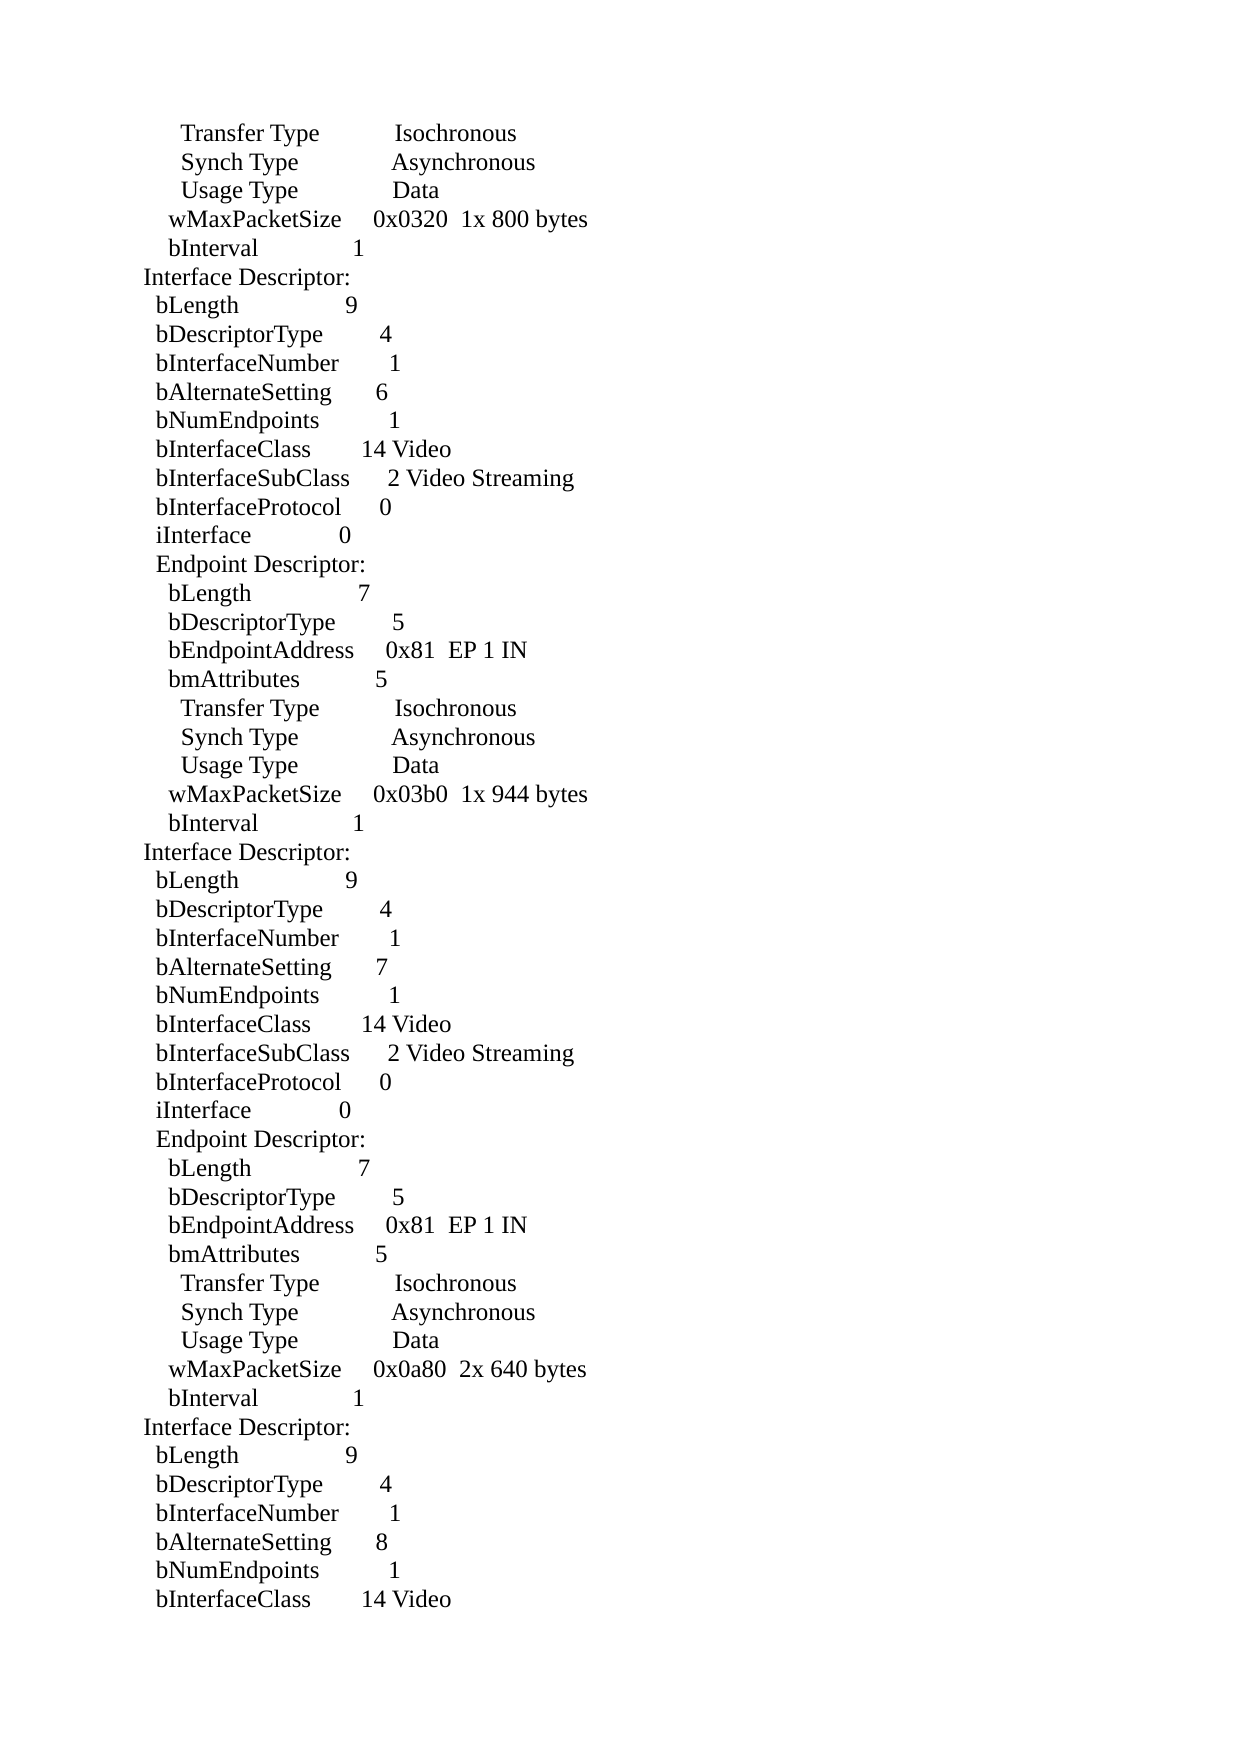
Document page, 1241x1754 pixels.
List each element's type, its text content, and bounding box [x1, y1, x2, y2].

text bmAttributes 5 [118, 1239, 1122, 1268]
text bInterfaceSubClass 2 Video Streaming [118, 463, 1122, 492]
text bAlternateSetting 8 [118, 1527, 1122, 1556]
text bDescriptorType 4 [118, 319, 1122, 348]
text bDescriptorType 5 [118, 607, 1122, 636]
text Interface Descriptor: [118, 1412, 1122, 1441]
text Transfer Type Isochronous [118, 118, 1122, 147]
text bmAttributes 5 [118, 664, 1122, 693]
text Transfer Type Isochronous [118, 1268, 1122, 1297]
text bInterfaceNumber 1 [118, 348, 1122, 377]
text wMaxPacketSize 0x0a80 2x 640 bytes [118, 1354, 1122, 1383]
text bLength 9 [118, 866, 1122, 894]
text bInterfaceClass 14 Video [118, 1584, 1122, 1613]
text bDescriptorType 5 [118, 1182, 1122, 1211]
text iInterface 0 [118, 521, 1122, 549]
text bInterfaceClass 14 Video [118, 1009, 1122, 1038]
text Usage Type Data [118, 1326, 1122, 1354]
text bAlternateSetting 7 [118, 952, 1122, 981]
text bNumEndpoints 1 [118, 1556, 1122, 1584]
text bLength 7 [118, 578, 1122, 607]
text iInterface 0 [118, 1096, 1122, 1124]
text bLength 7 [118, 1153, 1122, 1182]
text bInterval 1 [118, 233, 1122, 262]
text bInterfaceProtocol 0 [118, 492, 1122, 521]
text Transfer Type Isochronous [118, 693, 1122, 722]
text bLength 9 [118, 291, 1122, 319]
text Synch Type Asynchronous [118, 147, 1122, 176]
text bNumEndpoints 1 [118, 981, 1122, 1009]
text bInterfaceProtocol 0 [118, 1067, 1122, 1096]
text Interface Descriptor: [118, 262, 1122, 291]
text wMaxPacketSize 0x03b0 1x 944 bytes [118, 779, 1122, 808]
text bLength 9 [118, 1441, 1122, 1469]
text Synch Type Asynchronous [118, 722, 1122, 751]
text bInterval 1 [118, 1383, 1122, 1412]
text bEndpointAddress 0x81 EP 1 IN [118, 1211, 1122, 1239]
text bInterfaceClass 14 Video [118, 434, 1122, 463]
text bDescriptorType 4 [118, 1469, 1122, 1498]
text bInterfaceNumber 1 [118, 923, 1122, 952]
text Endpoint Descriptor: [118, 549, 1122, 578]
text Interface Descriptor: [118, 837, 1122, 866]
text bAlternateSetting 6 [118, 377, 1122, 406]
text Usage Type Data [118, 751, 1122, 779]
text Synch Type Asynchronous [118, 1297, 1122, 1326]
text bDescriptorType 4 [118, 894, 1122, 923]
text Usage Type Data [118, 176, 1122, 204]
text Endpoint Descriptor: [118, 1124, 1122, 1153]
text wMaxPacketSize 0x0320 1x 800 bytes [118, 204, 1122, 233]
text bInterfaceNumber 1 [118, 1498, 1122, 1527]
text bEndpointAddress 0x81 EP 1 IN [118, 636, 1122, 664]
text bInterfaceSubClass 2 Video Streaming [118, 1038, 1122, 1067]
text bInterval 1 [118, 808, 1122, 837]
text bNumEndpoints 1 [118, 406, 1122, 434]
